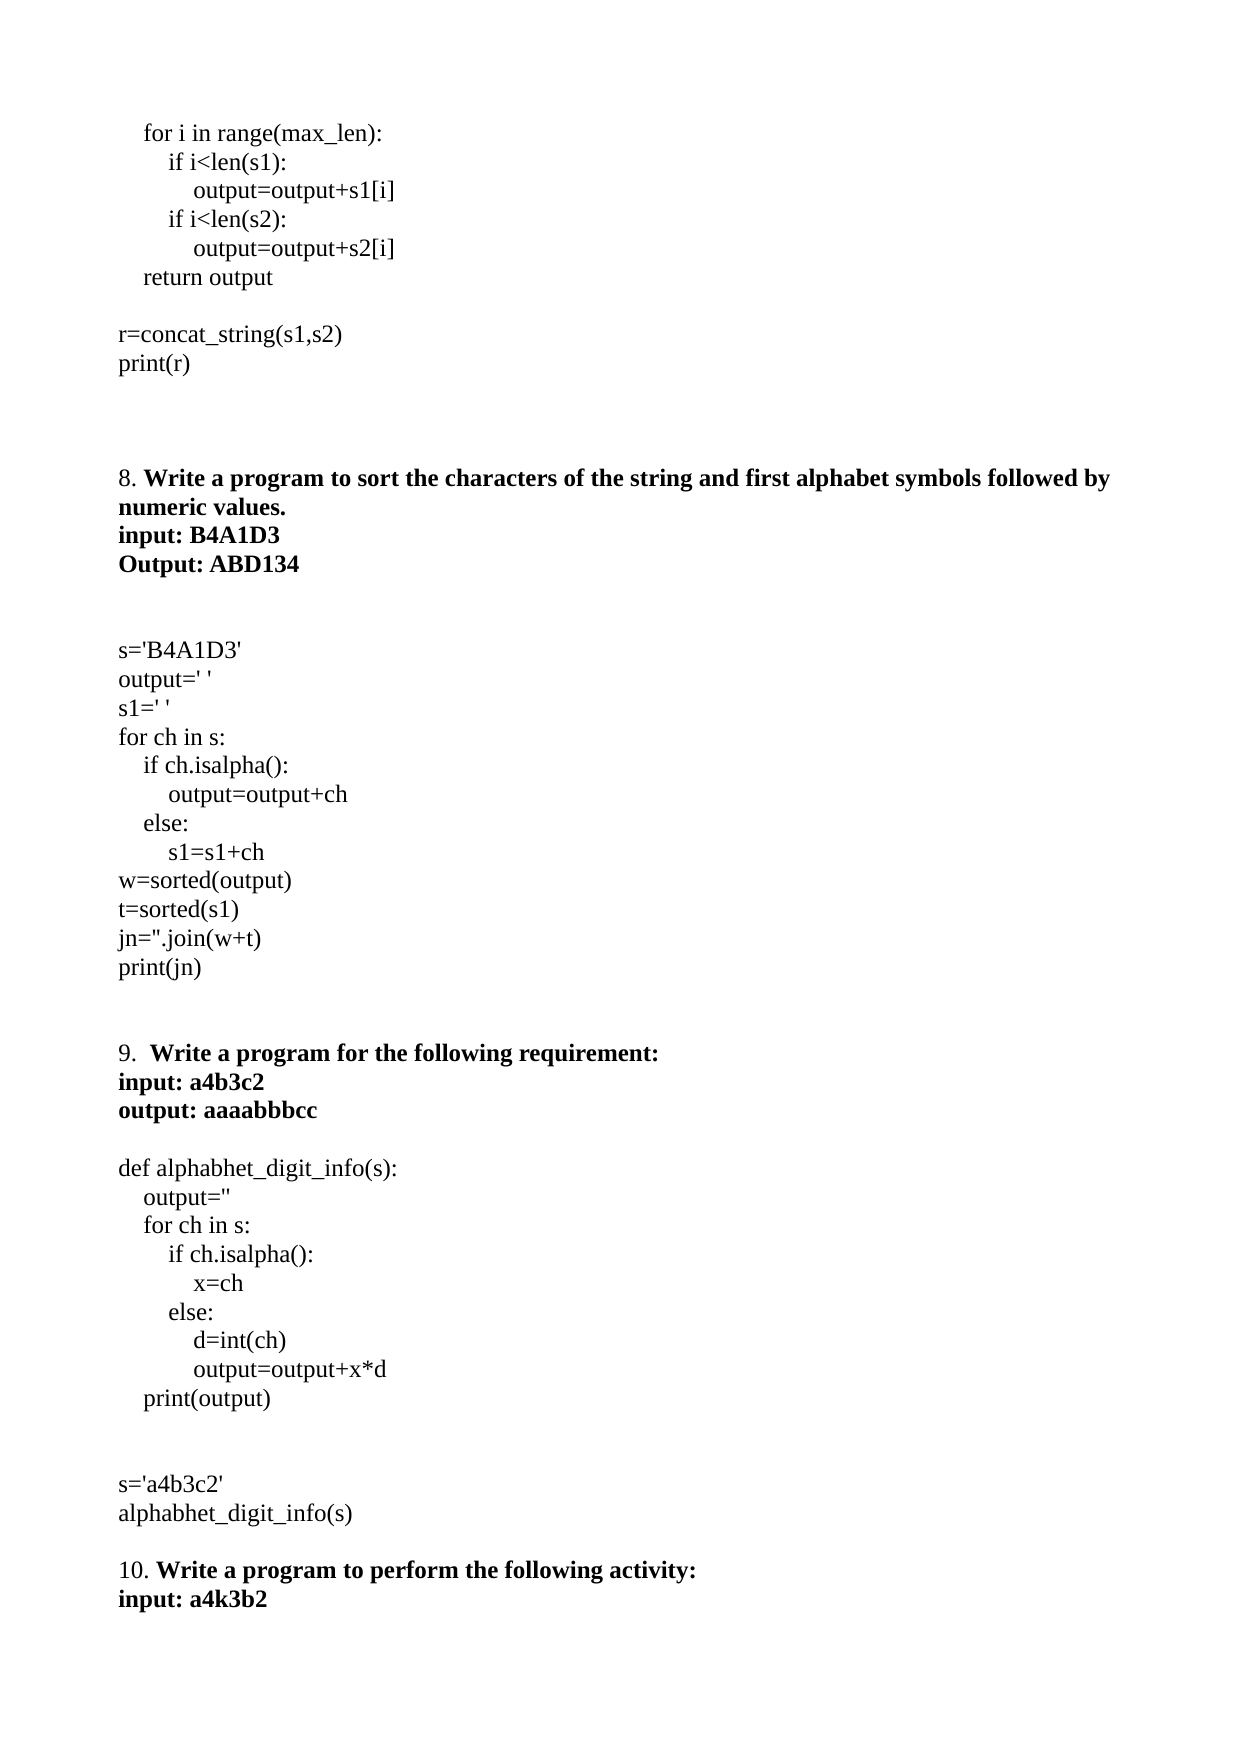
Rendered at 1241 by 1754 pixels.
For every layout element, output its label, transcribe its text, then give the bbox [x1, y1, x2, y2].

text if i<len(s1): [118, 147, 1122, 176]
text output: aaaabbbcc [118, 1096, 1122, 1124]
text 9. Write a program for the following requirement: [118, 1038, 1122, 1067]
text for ch in s: [118, 722, 1122, 751]
text r=concat_string(s1,s2) [118, 319, 1122, 348]
text input: B4A1D3 [118, 521, 1122, 549]
text alphabhet_digit_info(s) [118, 1498, 1122, 1527]
text 8. Write a program to sort the characters of the string and first alphabet symbols followed by numeric values. [118, 463, 1122, 521]
text output=output+s1[i] [118, 176, 1122, 204]
text output='' [118, 1182, 1122, 1211]
text 10. Write a program to perform the following activity: [118, 1556, 1122, 1584]
text Output: ABD134 [118, 549, 1122, 578]
text s='B4A1D3' [118, 636, 1122, 664]
text for ch in s: [118, 1211, 1122, 1239]
text x=ch [118, 1268, 1122, 1297]
text if ch.isalpha(): [118, 751, 1122, 779]
text output=output+ch [118, 779, 1122, 808]
text output=output+s2[i] [118, 233, 1122, 262]
text print(output) [118, 1383, 1122, 1412]
text s1=' ' [118, 693, 1122, 722]
text if ch.isalpha(): [118, 1239, 1122, 1268]
text s1=s1+ch [118, 837, 1122, 866]
text else: [118, 1297, 1122, 1326]
text input: a4b3c2 [118, 1067, 1122, 1096]
text print(jn) [118, 952, 1122, 981]
text output=' ' [118, 664, 1122, 693]
text d=int(ch) [118, 1326, 1122, 1354]
text return output [118, 262, 1122, 291]
text t=sorted(s1) [118, 894, 1122, 923]
text if i<len(s2): [118, 204, 1122, 233]
text for i in range(max_len): [118, 118, 1122, 147]
text input: a4k3b2 [118, 1584, 1122, 1613]
text else: [118, 808, 1122, 837]
text w=sorted(output) [118, 866, 1122, 894]
text jn=''.join(w+t) [118, 923, 1122, 952]
text output=output+x*d [118, 1354, 1122, 1383]
text s='a4b3c2' [118, 1469, 1122, 1498]
text def alphabhet_digit_info(s): [118, 1153, 1122, 1182]
text print(r) [118, 348, 1122, 377]
